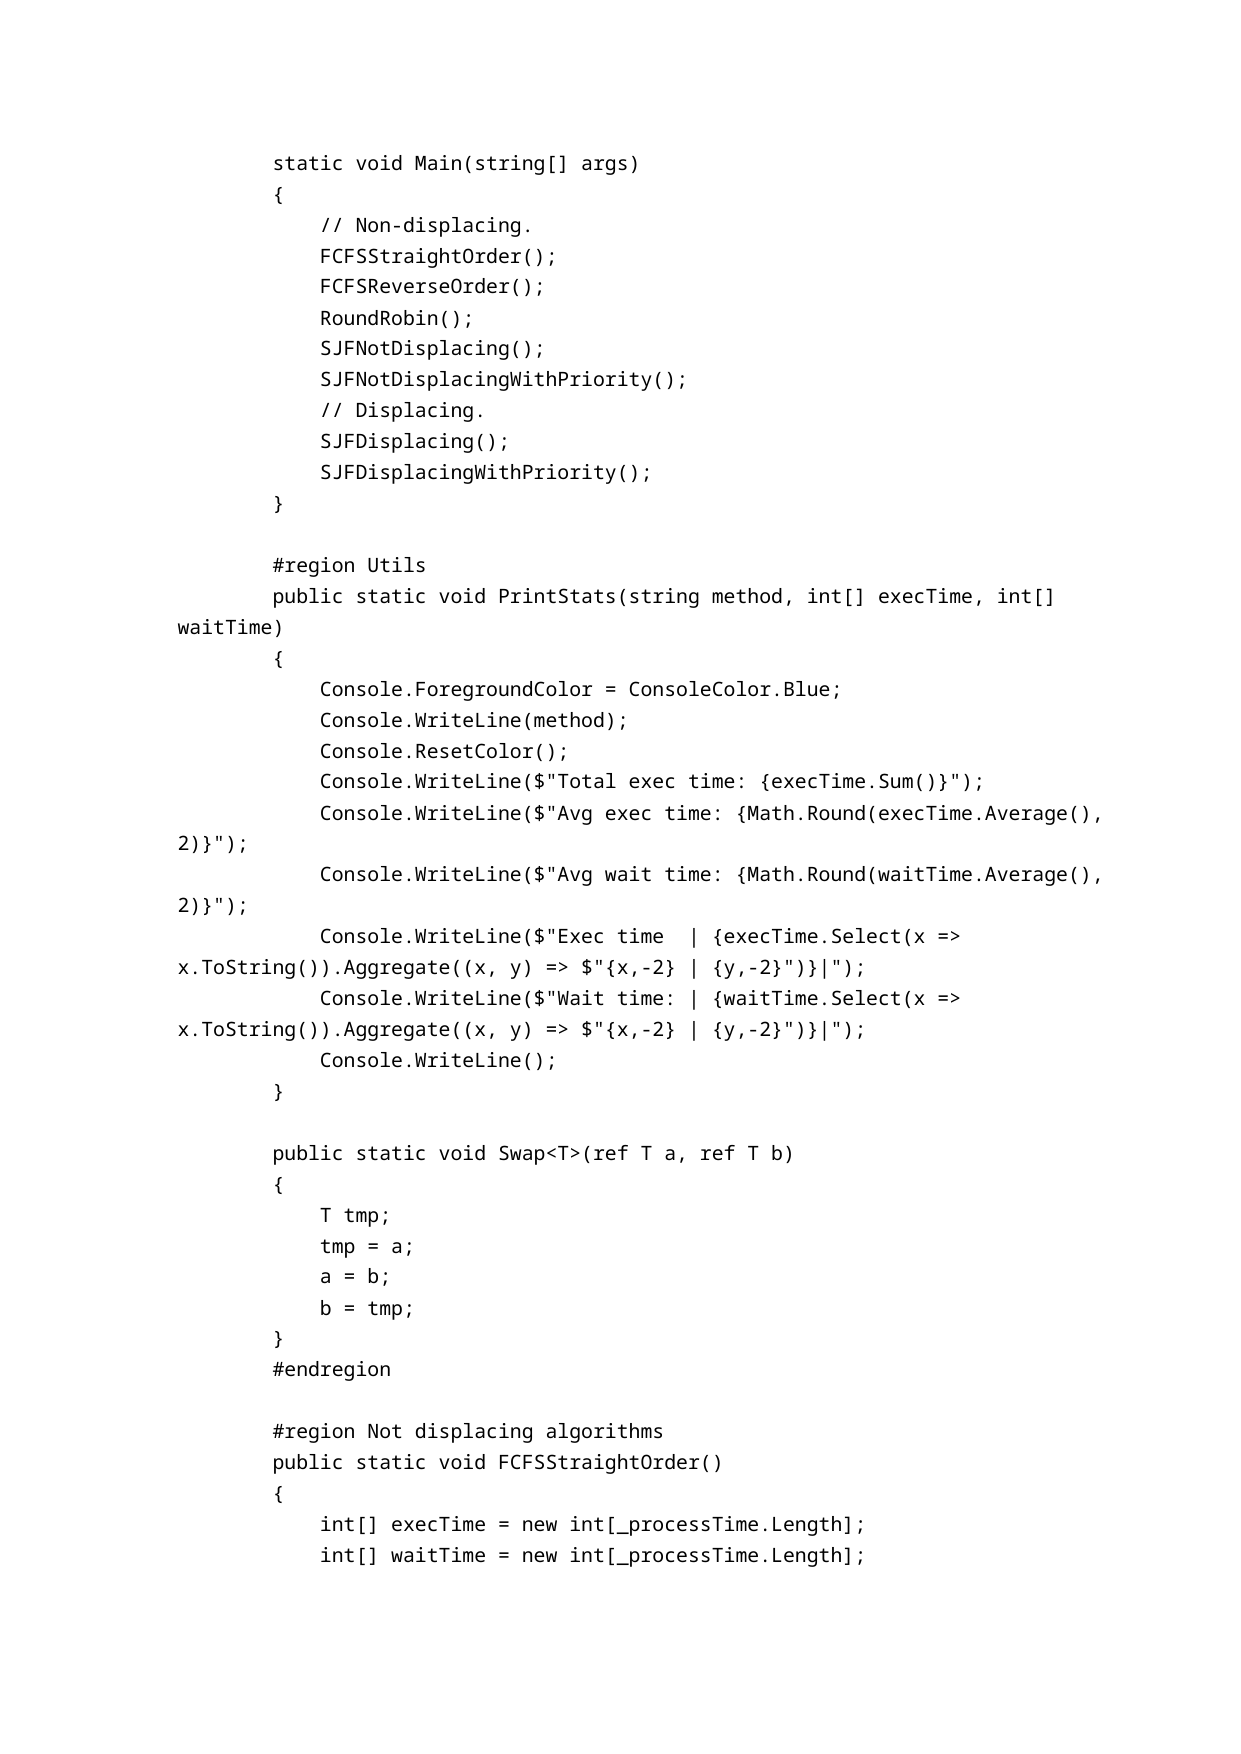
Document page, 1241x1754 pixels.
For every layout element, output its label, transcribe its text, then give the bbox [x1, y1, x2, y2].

text } [177, 1077, 1152, 1104]
text b = tmp; [177, 1294, 1152, 1321]
text tmp = a; [177, 1232, 1152, 1259]
text { [177, 1170, 1152, 1197]
text Console.WriteLine(method); [177, 706, 1152, 733]
text a = b; [177, 1263, 1152, 1290]
text RoundRobin(); [177, 304, 1152, 331]
text Console.WriteLine($"Avg wait time: {Math.Round(waitTime.Average(), 2)}"); [177, 861, 1152, 918]
text int[] execTime = new int[_processTime.Length]; [177, 1510, 1152, 1537]
text // Non-displacing. [177, 211, 1152, 238]
text Console.WriteLine($"Exec time | {execTime.Select(x => x.ToString()).Aggregate((x, y) => $"{x,-2} | {y,-2}")}|"); [177, 922, 1152, 980]
text SJFNotDisplacingWithPriority(); [177, 366, 1152, 393]
text static void Main(string[] args) [177, 149, 1152, 176]
text #endregion [177, 1356, 1152, 1383]
text FCFSStraightOrder(); [177, 242, 1152, 269]
text SJFDisplacing(); [177, 427, 1152, 454]
text public static void Swap<T>(ref T a, ref T b) [177, 1139, 1152, 1166]
text SJFDisplacingWithPriority(); [177, 458, 1152, 485]
text } [177, 489, 1152, 516]
text SJFNotDisplacing(); [177, 335, 1152, 362]
text Console.WriteLine($"Total exec time: {execTime.Sum()}"); [177, 768, 1152, 795]
text T tmp; [177, 1201, 1152, 1228]
text { [177, 644, 1152, 671]
text Console.WriteLine($"Wait time: | {waitTime.Select(x => x.ToString()).Aggregate((x, y) => $"{x,-2} | {y,-2}")}|"); [177, 984, 1152, 1042]
text { [177, 1479, 1152, 1506]
text // Displacing. [177, 397, 1152, 423]
text Console.ResetColor(); [177, 737, 1152, 764]
text Console.ForegroundColor = ConsoleColor.Blue; [177, 675, 1152, 702]
text Console.WriteLine($"Avg exec time: {Math.Round(execTime.Average(), 2)}"); [177, 799, 1152, 857]
text public static void PrintStats(string method, int[] execTime, int[] waitTime) [177, 582, 1152, 640]
text int[] waitTime = new int[_processTime.Length]; [177, 1541, 1152, 1568]
text FCFSReverseOrder(); [177, 273, 1152, 300]
text public static void FCFSStraightOrder() [177, 1448, 1152, 1475]
text #region Not displacing algorithms [177, 1417, 1152, 1444]
text #region Utils [177, 551, 1152, 578]
text { [177, 180, 1152, 207]
text Console.WriteLine(); [177, 1046, 1152, 1073]
text } [177, 1325, 1152, 1352]
